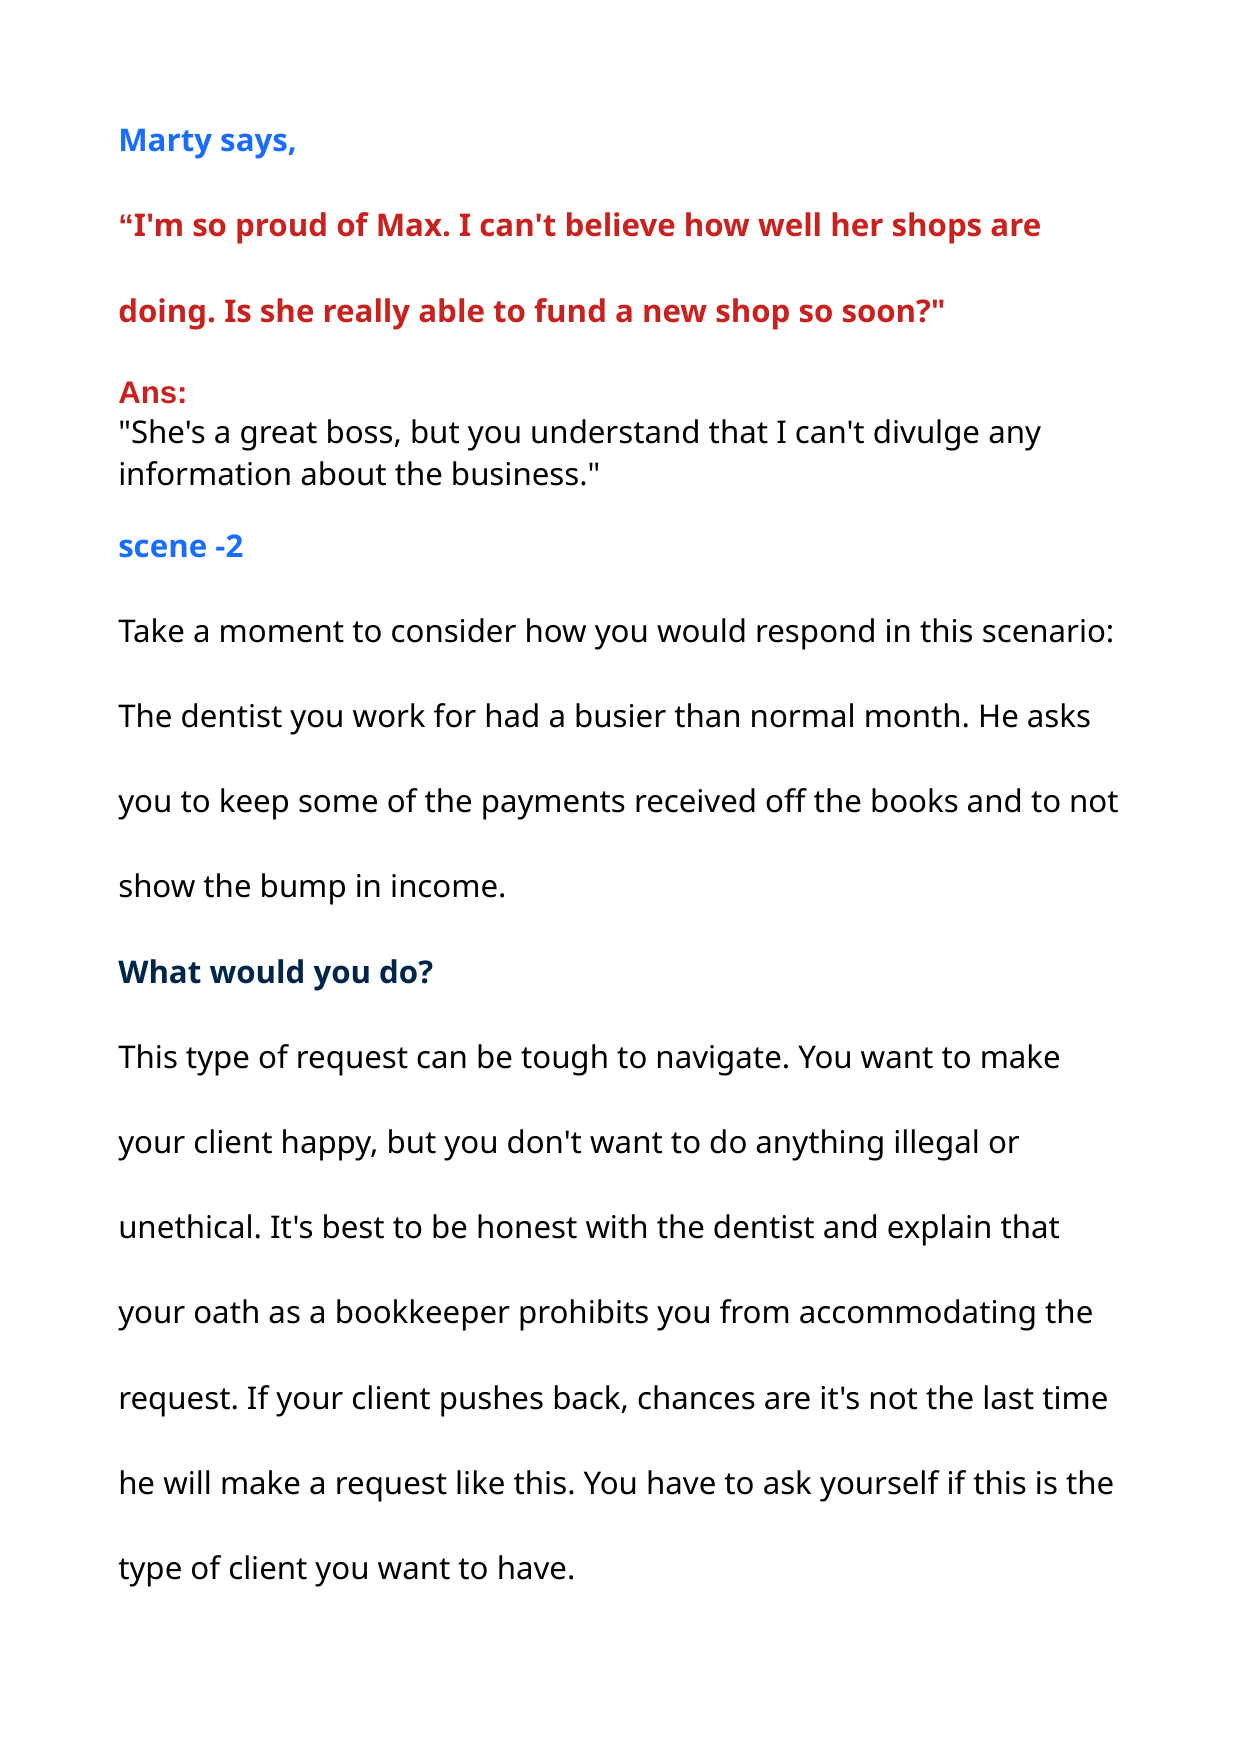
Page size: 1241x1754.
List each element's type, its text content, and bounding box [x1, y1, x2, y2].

text The dentist you work for had a busier than normal month. He asks you to keep some of the payments received off the books and to not show the bump in income. [118, 694, 1122, 907]
text What would you do? [118, 950, 1122, 992]
text This type of request can be tough to navigate. You want to make your client happy, but you don't want to do anything illegal or unethical. It's best to be honest with the dentist and explain that your oath as a bookkeeper prohibits you from accommodating the request. If your client pushes back, chances are it's not the last time he will make a request like this. You have to ask yourself if this is the type of client you want to have. He [118, 1035, 1122, 1589]
text Take a moment to consider how you would respond in this scenario: [118, 609, 1122, 651]
text scene -2 [118, 524, 1122, 566]
text Marty says, [118, 118, 1122, 161]
text “I'm so proud of Max. I can't believe how well her shops are doing. Is she really able to fund a new shop so soon?" [118, 203, 1122, 331]
text Ans: "She's a great boss, but you understand that I can't divulge any information about the business." [118, 374, 1122, 495]
